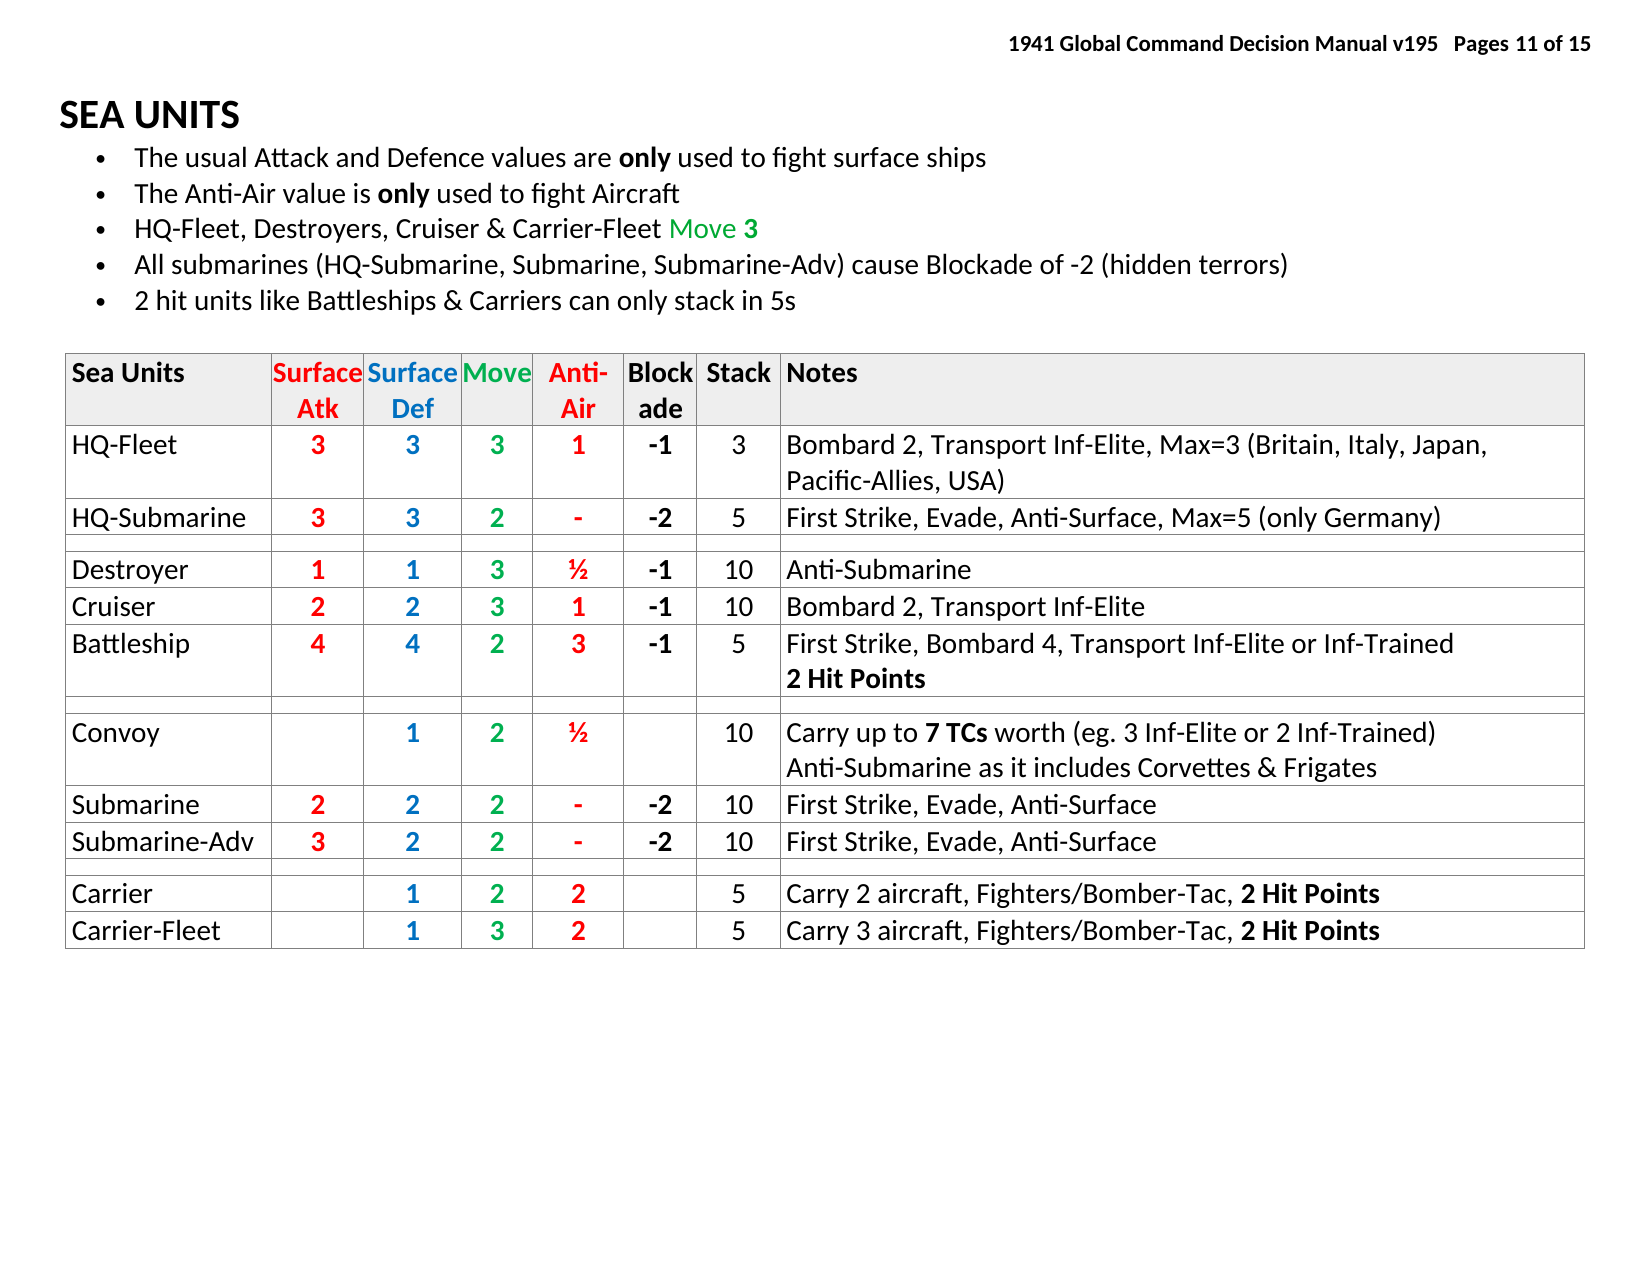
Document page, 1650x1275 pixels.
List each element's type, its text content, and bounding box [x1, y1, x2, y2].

table_cell 3 [364, 499, 461, 534]
table_header Anti-Air [533, 354, 623, 425]
table_header Move [462, 354, 532, 425]
table_cell 2 [533, 876, 623, 911]
table_cell [781, 697, 1584, 713]
table_cell 3 [697, 426, 780, 498]
table_cell Carrier [66, 876, 271, 911]
table_cell [624, 876, 696, 911]
table_cell Carry 2 aircraft, Fighters/Bomber-Tac, 2 Hit Points [781, 876, 1584, 911]
table_cell 5 [697, 499, 780, 534]
table_cell 10 [697, 786, 780, 822]
table_cell ½ [533, 552, 623, 587]
table_cell 1 [364, 876, 461, 911]
table_cell 3 [364, 426, 461, 498]
table_cell [624, 535, 696, 551]
table_cell 2 [272, 786, 363, 822]
table_cell 10 [697, 588, 780, 624]
table_cell 1 [364, 912, 461, 948]
table_cell 3 [462, 552, 532, 587]
table_cell First Strike, Bombard 4, Transport Inf-Elite or Inf-Trained 2 Hit Points [781, 625, 1584, 696]
table_cell [462, 697, 532, 713]
table_cell 1 [533, 588, 623, 624]
table_cell Bombard 2, Transport Inf-Elite [781, 588, 1584, 624]
table_cell 4 [364, 625, 461, 696]
text SEA UNITS [59, 88, 1591, 139]
table_header Block ade [624, 354, 696, 425]
table_cell 1 [533, 426, 623, 498]
table_cell -2 [624, 786, 696, 822]
table_cell 10 [697, 552, 780, 587]
table_cell First Strike, Evade, Anti-Surface, Max=5 (only Germany) [781, 499, 1584, 534]
table_cell 3 [533, 625, 623, 696]
list All submarines (HQ-Submarine, Submarine, Submarine-Adv) cause Blockade of -2 (hidden terrors) [97, 246, 1591, 282]
table_cell Carry up to 7 TCs worth (eg. 3 Inf-Elite or 2 Inf-Trained) Anti-Submarine as it includes Corvettes & Frigates [781, 714, 1584, 785]
table_cell [697, 859, 780, 874]
table_cell -1 [624, 588, 696, 624]
table_cell Convoy [66, 714, 271, 785]
table_cell 2 [462, 714, 532, 785]
table_cell [624, 859, 696, 874]
table_cell HQ-Submarine [66, 499, 271, 534]
list The Anti-Air value is only used to fight Aircraft [97, 175, 1591, 211]
table_cell [272, 697, 363, 713]
table_cell 2 [462, 786, 532, 822]
table_cell [624, 714, 696, 785]
table_cell 5 [697, 876, 780, 911]
table_cell [66, 697, 271, 713]
table_cell [624, 697, 696, 713]
table_cell 2 [462, 499, 532, 534]
table_cell [781, 859, 1584, 874]
table_cell [272, 912, 363, 948]
table_cell 2 [364, 588, 461, 624]
table_cell [364, 697, 461, 713]
table_cell - [533, 823, 623, 858]
table_cell [533, 697, 623, 713]
table_cell First Strike, Evade, Anti-Surface [781, 786, 1584, 822]
table_cell HQ-Fleet [66, 426, 271, 498]
table_cell [697, 535, 780, 551]
table_cell [533, 535, 623, 551]
table_header Surface Def [364, 354, 461, 425]
table_cell ½ [533, 714, 623, 785]
table_cell 3 [272, 823, 363, 858]
table_cell [462, 859, 532, 874]
table_cell [533, 859, 623, 874]
table_cell 2 [462, 625, 532, 696]
table_cell 2 [533, 912, 623, 948]
table_cell 10 [697, 823, 780, 858]
table_cell [697, 697, 780, 713]
table_cell 1 [364, 714, 461, 785]
table_cell 2 [462, 823, 532, 858]
table_cell Carrier-Fleet [66, 912, 271, 948]
table_cell Cruiser [66, 588, 271, 624]
table_cell [272, 876, 363, 911]
list The usual Attack and Defence values are only used to fight surface ships [97, 139, 1591, 175]
table_cell Submarine [66, 786, 271, 822]
table_cell 4 [272, 625, 363, 696]
table_cell [272, 859, 363, 874]
table_cell - [533, 499, 623, 534]
table_cell [66, 535, 271, 551]
table_cell -1 [624, 552, 696, 587]
table_cell 5 [697, 912, 780, 948]
table_cell 10 [697, 714, 780, 785]
table_cell [781, 535, 1584, 551]
table_cell [364, 535, 461, 551]
table_cell Destroyer [66, 552, 271, 587]
table_cell Carry 3 aircraft, Fighters/Bomber-Tac, 2 Hit Points [781, 912, 1584, 948]
table_cell 3 [272, 499, 363, 534]
table_header Sea Units [66, 354, 271, 425]
table_cell 2 [364, 786, 461, 822]
table_header Notes [781, 354, 1584, 425]
table_cell 2 [364, 823, 461, 858]
table_cell [462, 535, 532, 551]
table_cell -1 [624, 625, 696, 696]
table_cell Anti-Submarine [781, 552, 1584, 587]
table_cell 1 [364, 552, 461, 587]
table_cell -2 [624, 499, 696, 534]
table_cell Bombard 2, Transport Inf-Elite, Max=3 (Britain, Italy, Japan, Pacific-Allies, USA) [781, 426, 1584, 498]
table_cell -1 [624, 426, 696, 498]
table_cell 3 [462, 912, 532, 948]
list 2 hit units like Battleships & Carriers can only stack in 5s [97, 282, 1591, 317]
table_header Surface Atk [272, 354, 363, 425]
table_cell 2 [272, 588, 363, 624]
table_cell [364, 859, 461, 874]
table_cell Submarine-Adv [66, 823, 271, 858]
table_cell 5 [697, 625, 780, 696]
table_cell - [533, 786, 623, 822]
table_cell 3 [462, 588, 532, 624]
table_cell [624, 912, 696, 948]
table_cell First Strike, Evade, Anti-Surface [781, 823, 1584, 858]
table_cell [66, 859, 271, 874]
table_cell 2 [462, 876, 532, 911]
table_cell 3 [462, 426, 532, 498]
table_cell [272, 714, 363, 785]
table_cell 3 [272, 426, 363, 498]
table_cell [272, 535, 363, 551]
table_cell Battleship [66, 625, 271, 696]
table_cell -2 [624, 823, 696, 858]
list HQ-Fleet, Destroyers, Cruiser & Carrier-Fleet Move 3 [97, 211, 1591, 246]
table_header Stack [697, 354, 780, 425]
table_cell 1 [272, 552, 363, 587]
